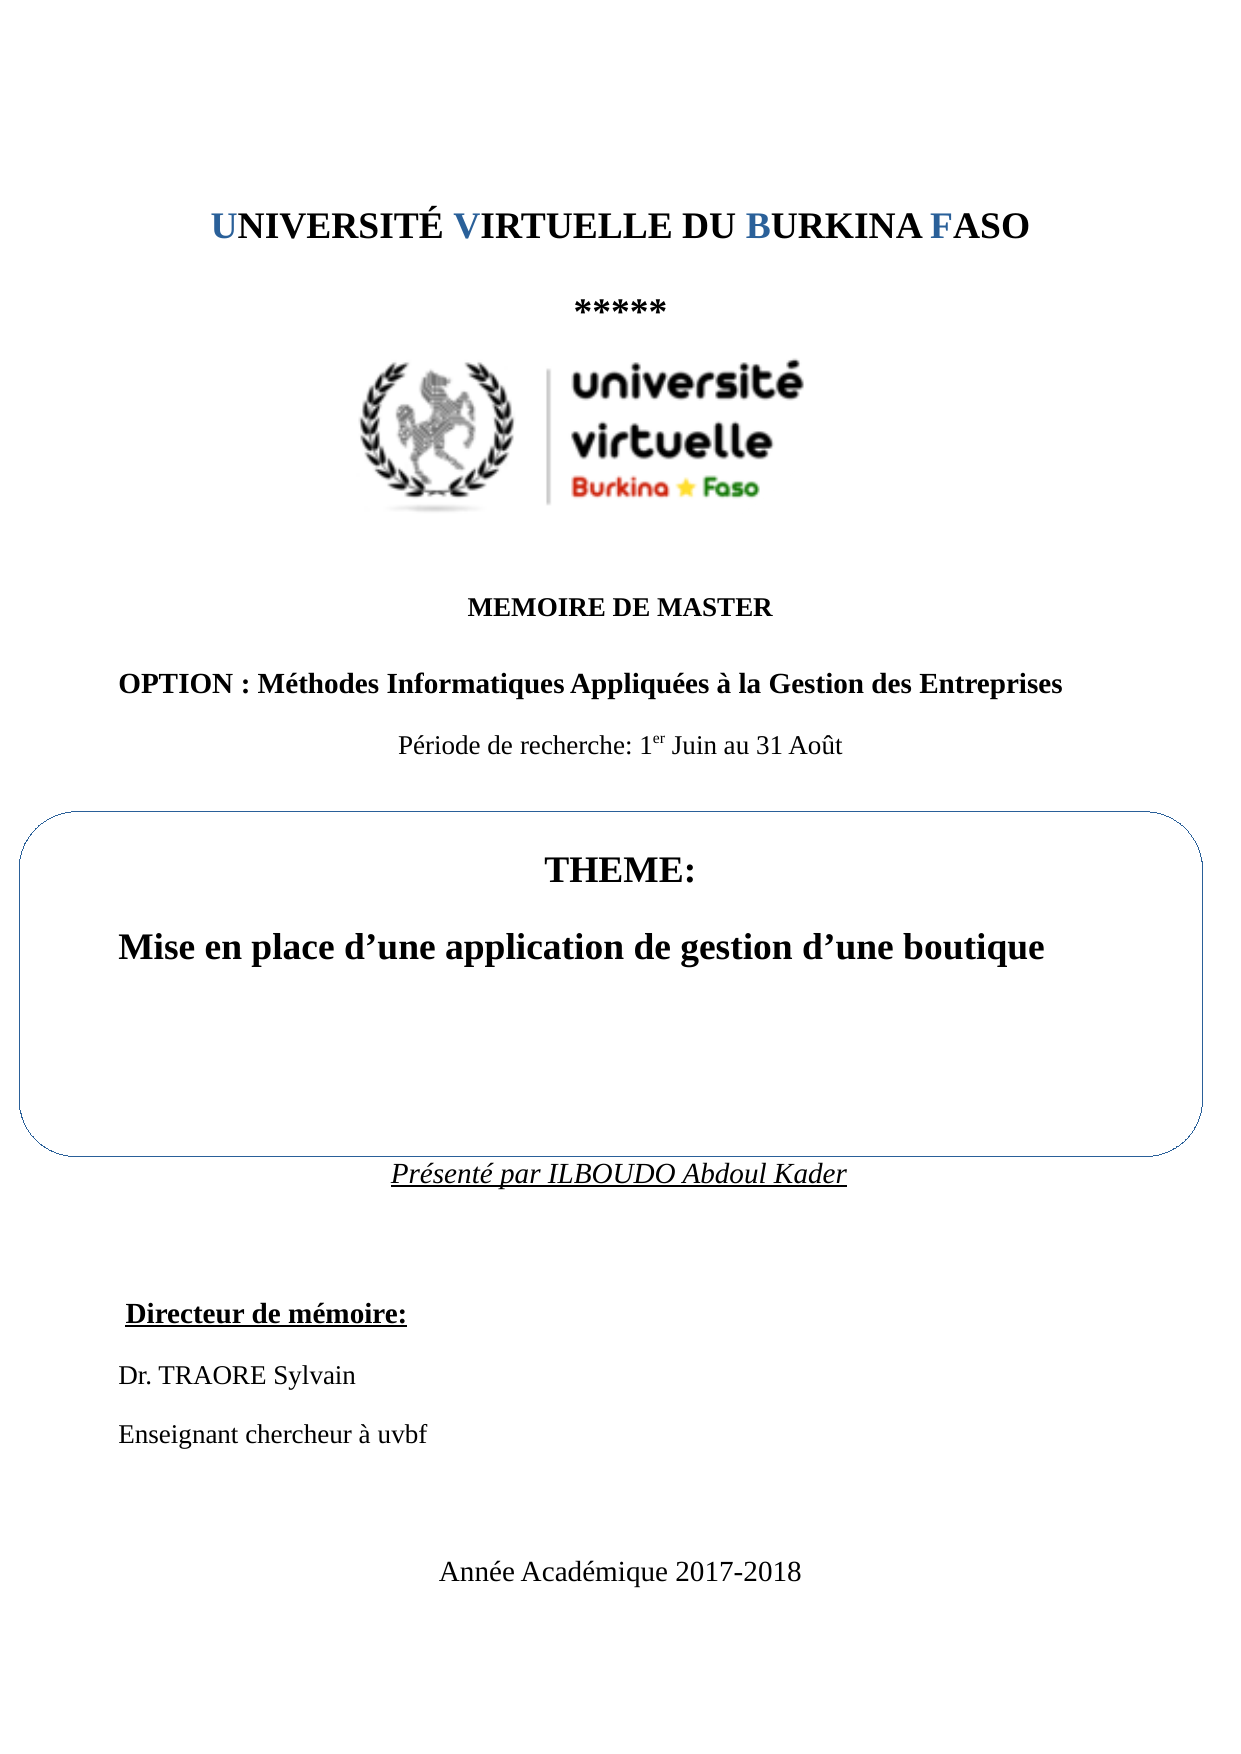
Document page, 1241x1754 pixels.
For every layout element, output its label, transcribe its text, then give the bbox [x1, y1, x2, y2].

text MEMOIRE DE MASTER [118, 591, 1122, 622]
picture [330, 338, 856, 516]
text ***** [118, 289, 1122, 333]
text Enseignant chercheur à uvbf [118, 1418, 1122, 1449]
text THEME: [118, 847, 1122, 890]
text UNIVERSITÉ VIRTUELLE DU BURKINA FASO [118, 203, 1122, 246]
text Dr. TRAORE Sylvain [118, 1359, 1122, 1390]
text Mise en place d’une application de gestion d’une boutique [118, 924, 1122, 968]
text Année Académique 2017-2018 [118, 1554, 1122, 1588]
text Directeur de mémoire: [118, 1296, 1122, 1329]
text Période de recherche: 1er Juin au 31 Août [118, 729, 1122, 760]
text OPTION : Méthodes Informatiques Appliquées à la Gestion des Entreprises [118, 666, 1122, 700]
text Présenté par ILBOUDO Abdoul Kader [118, 1157, 1122, 1189]
